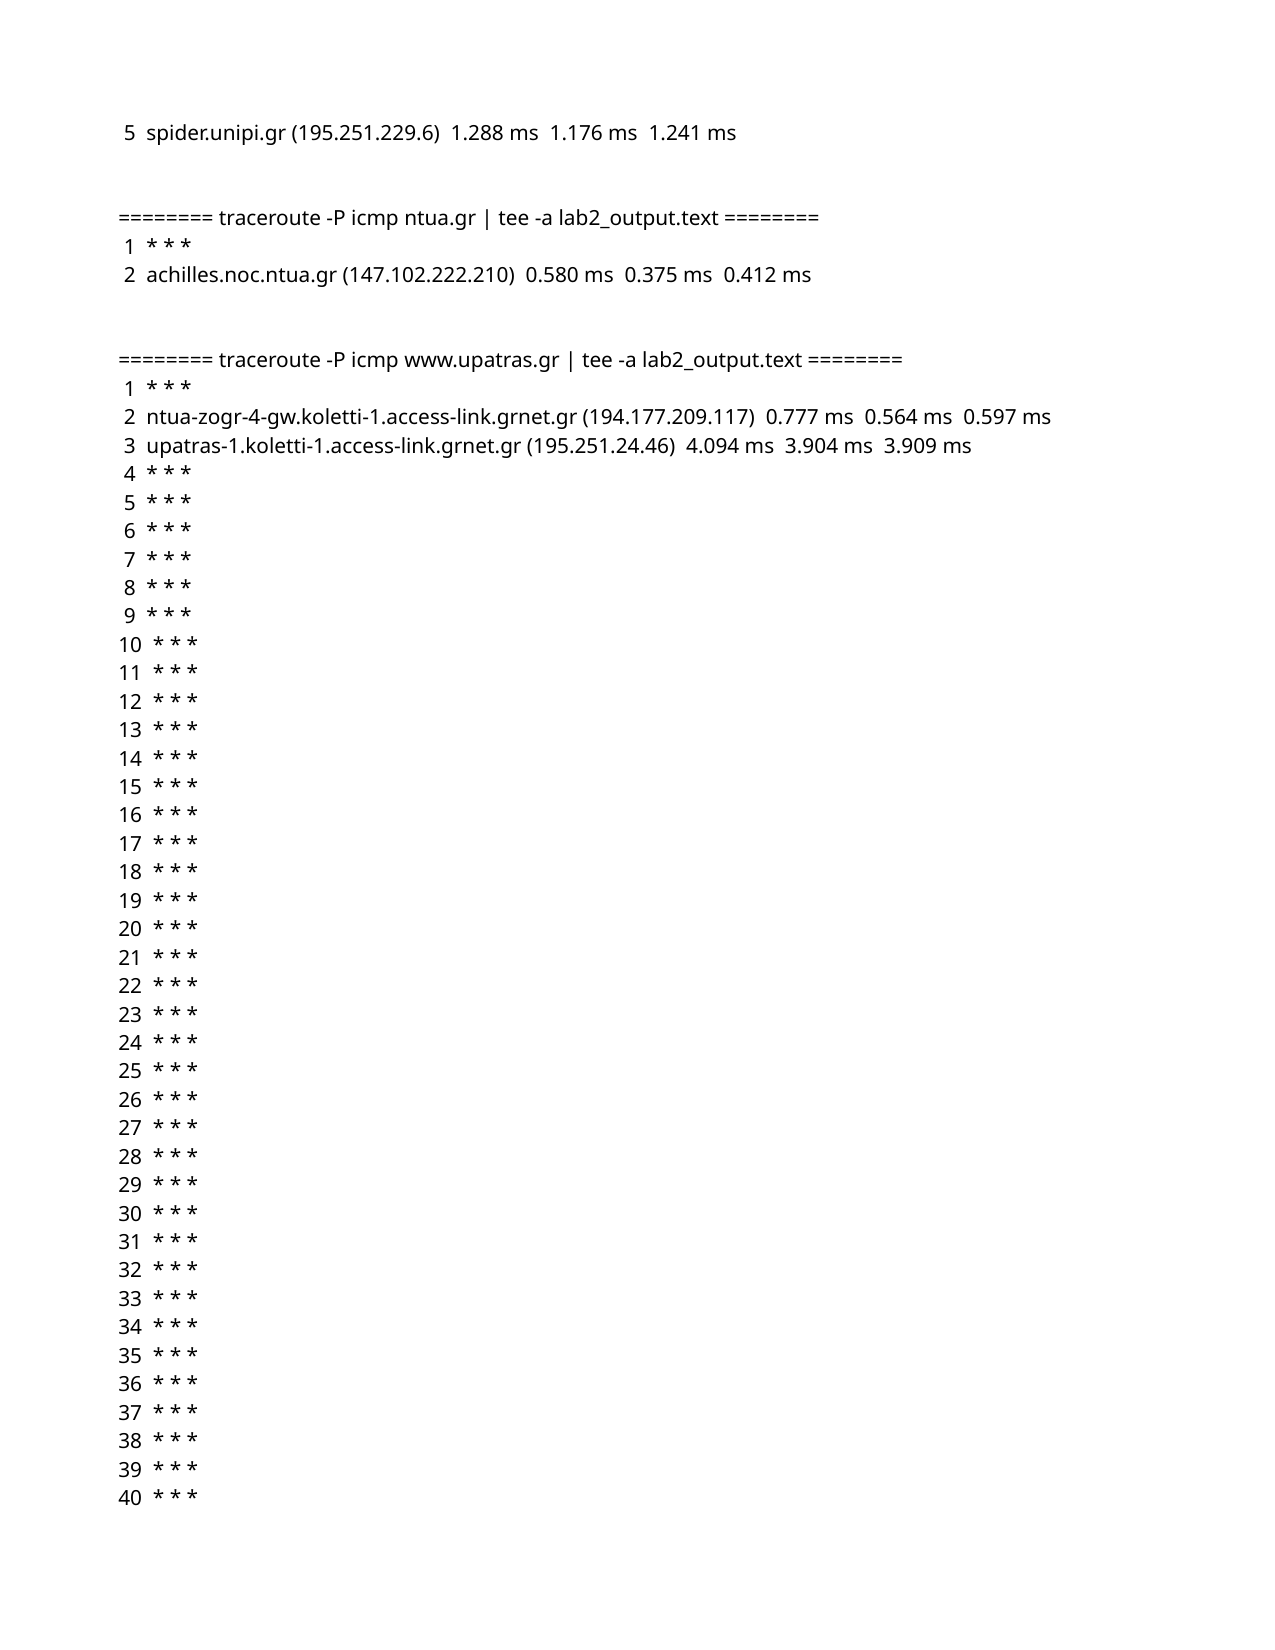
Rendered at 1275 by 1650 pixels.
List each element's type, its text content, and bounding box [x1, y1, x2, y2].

text 17 * * * [118, 829, 1157, 857]
text 1 * * * [118, 232, 1157, 260]
text 10 * * * [118, 630, 1157, 658]
text 26 * * * [118, 1085, 1157, 1113]
text 37 * * * [118, 1398, 1157, 1426]
text 15 * * * [118, 772, 1157, 801]
text 3 upatras-1.koletti-1.access-link.grnet.gr (195.251.24.46) 4.094 ms 3.904 ms 3.909 ms [118, 431, 1157, 459]
text 24 * * * [118, 1028, 1157, 1057]
text 32 * * * [118, 1256, 1157, 1284]
text 18 * * * [118, 857, 1157, 886]
text 27 * * * [118, 1113, 1157, 1142]
text 8 * * * [118, 573, 1157, 602]
text 31 * * * [118, 1227, 1157, 1256]
text ======== traceroute -P icmp www.upatras.gr | tee -a lab2_output.text ======== [118, 346, 1157, 374]
text 6 * * * [118, 516, 1157, 545]
text 14 * * * [118, 744, 1157, 772]
text 11 * * * [118, 658, 1157, 687]
text 16 * * * [118, 801, 1157, 829]
text ======== traceroute -P icmp ntua.gr | tee -a lab2_output.text ======== [118, 203, 1157, 232]
text 22 * * * [118, 971, 1157, 1000]
text 35 * * * [118, 1341, 1157, 1369]
text 25 * * * [118, 1057, 1157, 1085]
text 29 * * * [118, 1170, 1157, 1199]
text 5 * * * [118, 488, 1157, 516]
text 38 * * * [118, 1426, 1157, 1455]
text 39 * * * [118, 1455, 1157, 1483]
text 19 * * * [118, 886, 1157, 914]
text 5 spider.unipi.gr (195.251.229.6) 1.288 ms 1.176 ms 1.241 ms [118, 118, 1157, 147]
text 33 * * * [118, 1284, 1157, 1312]
text 34 * * * [118, 1312, 1157, 1341]
text 12 * * * [118, 687, 1157, 715]
text 28 * * * [118, 1142, 1157, 1170]
text 2 achilles.noc.ntua.gr (147.102.222.210) 0.580 ms 0.375 ms 0.412 ms [118, 260, 1157, 289]
text 23 * * * [118, 1000, 1157, 1028]
text 1 * * * [118, 374, 1157, 402]
text 2 ntua-zogr-4-gw.koletti-1.access-link.grnet.gr (194.177.209.117) 0.777 ms 0.564 ms 0.597 ms [118, 402, 1157, 431]
text 30 * * * [118, 1199, 1157, 1227]
text 40 * * * [118, 1483, 1157, 1512]
text 4 * * * [118, 459, 1157, 488]
text 21 * * * [118, 943, 1157, 971]
text 9 * * * [118, 602, 1157, 630]
text 36 * * * [118, 1369, 1157, 1398]
text 13 * * * [118, 715, 1157, 744]
text 7 * * * [118, 545, 1157, 573]
text 20 * * * [118, 914, 1157, 943]
